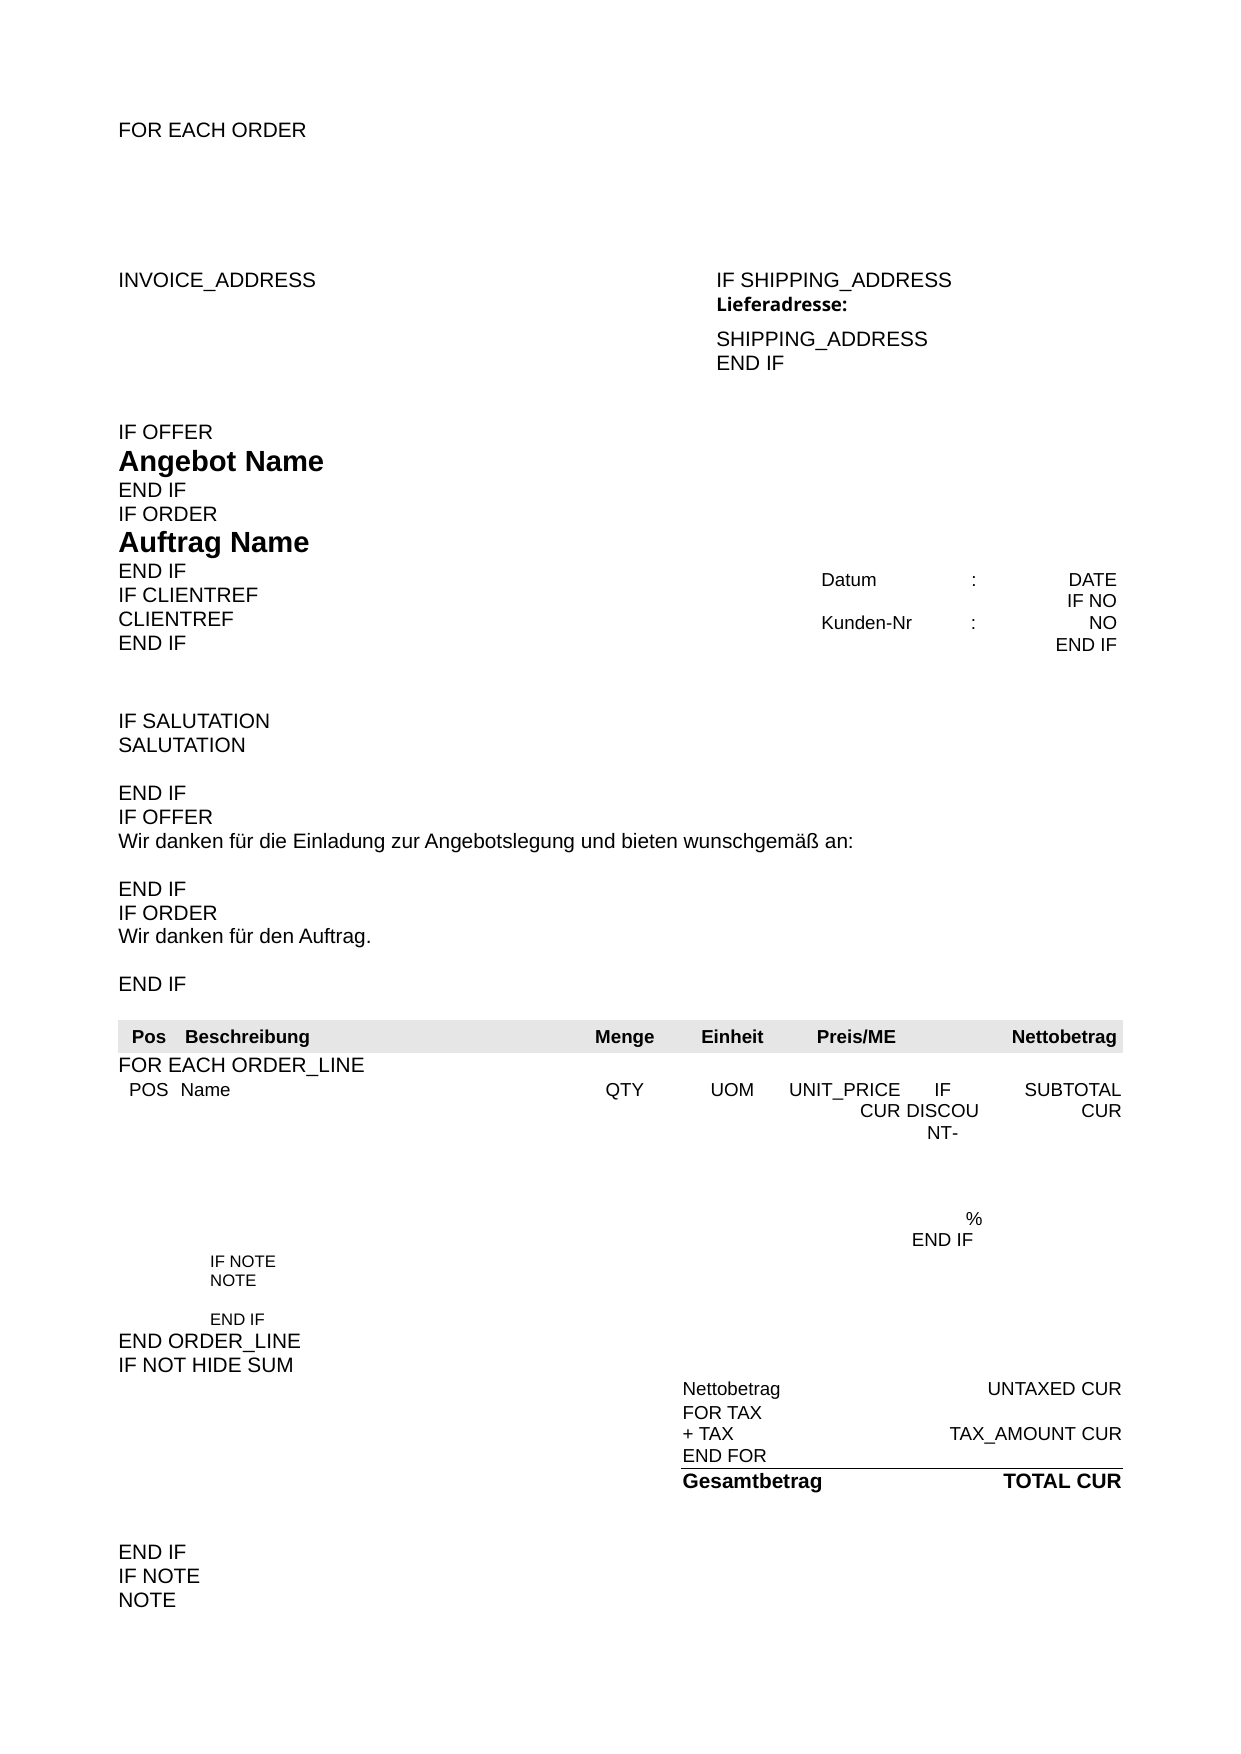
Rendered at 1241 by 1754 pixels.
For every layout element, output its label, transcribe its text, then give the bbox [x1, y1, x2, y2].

table_header [901, 1020, 983, 1053]
table_header [118, 1377, 681, 1400]
text END IF [118, 1540, 1122, 1564]
table_cell IF NOTE NOTE END IF [179, 1251, 983, 1329]
table_cell [716, 381, 816, 414]
table_header Nettobetrag [983, 1020, 1123, 1053]
text IF NOT HIDE SUM [118, 1353, 1122, 1377]
table_cell Gesamtbetrag [681, 1469, 902, 1494]
table_header QTY [568, 1077, 682, 1251]
table_header Kunden-Nr [821, 612, 960, 633]
text END IF [118, 781, 1122, 804]
table_cell [118, 1251, 179, 1329]
text FOR EACH ORDER_LINE [118, 1053, 1122, 1077]
table_header Preis/ME [783, 1020, 901, 1053]
table_header [118, 1494, 1122, 1516]
table_cell FOR TAX END FOR [681, 1400, 1123, 1467]
table_header [716, 414, 815, 450]
table_cell [118, 381, 716, 414]
table_header NO [987, 612, 1117, 633]
table_cell [118, 1400, 681, 1467]
table_header + TAX [683, 1423, 902, 1445]
table_cell TOTAL CUR [902, 1469, 1123, 1494]
table_header IF OFFER Angebot Name END IF IF ORDER Auftrag Name END IF IF CLIENTREF CLIENTREF END IF [118, 414, 716, 661]
text END ORDER_LINE [118, 1329, 1122, 1353]
table_header Menge [568, 1020, 682, 1053]
table_header [815, 414, 1123, 450]
table_header INVOICE_ADDRESS [118, 262, 716, 381]
table_header SUBTOTAL CUR [984, 1077, 1123, 1251]
table_header UNTAXED CUR [902, 1377, 1123, 1400]
table_header Beschreibung [179, 1020, 568, 1053]
table_header DATE [987, 569, 1117, 590]
text Wir danken für die Einladung zur Angebotslegung und bieten wunschgemäß an: [118, 828, 1122, 852]
text IF OFFER [118, 804, 1122, 828]
table_cell [716, 450, 815, 661]
table_cell IF NO END IF [815, 450, 1123, 661]
text SALUTATION [118, 733, 1122, 757]
table_header Einheit [682, 1020, 783, 1053]
text END IF [118, 972, 1122, 996]
text FOR EACH ORDER [118, 118, 1122, 142]
table_header : [960, 612, 987, 633]
table_header IF SHIPPING_ADDRESS Lieferadresse: SHIPPING_ADDRESS END IF [716, 262, 1122, 381]
text IF SALUTATION [118, 709, 1122, 733]
text END IF [118, 876, 1122, 900]
text IF NOTE [118, 1564, 1122, 1588]
table_header POS [118, 1077, 179, 1251]
table_header : [960, 569, 987, 590]
text IF ORDER [118, 900, 1122, 924]
table_header IF DISCOUNT-<formatLang(line.discount,digits=0)> %END IF [901, 1077, 983, 1251]
table_header UNIT_PRICE CUR [783, 1077, 901, 1251]
text NOTE [118, 1588, 1122, 1612]
table_cell [984, 1251, 1123, 1329]
table_header Pos [118, 1020, 179, 1053]
table_cell [816, 381, 1122, 414]
table_header UOM [682, 1077, 783, 1251]
table_cell [118, 1468, 681, 1494]
table_header TAX_AMOUNT CUR [902, 1423, 1122, 1445]
table_header Nettobetrag [681, 1377, 902, 1400]
table_header Name [179, 1077, 568, 1251]
text Wir danken für den Auftrag. [118, 924, 1122, 948]
text <setLang(o.partner_id.lang or 'de_DE')> [118, 142, 1122, 166]
table_header Datum [821, 569, 960, 590]
